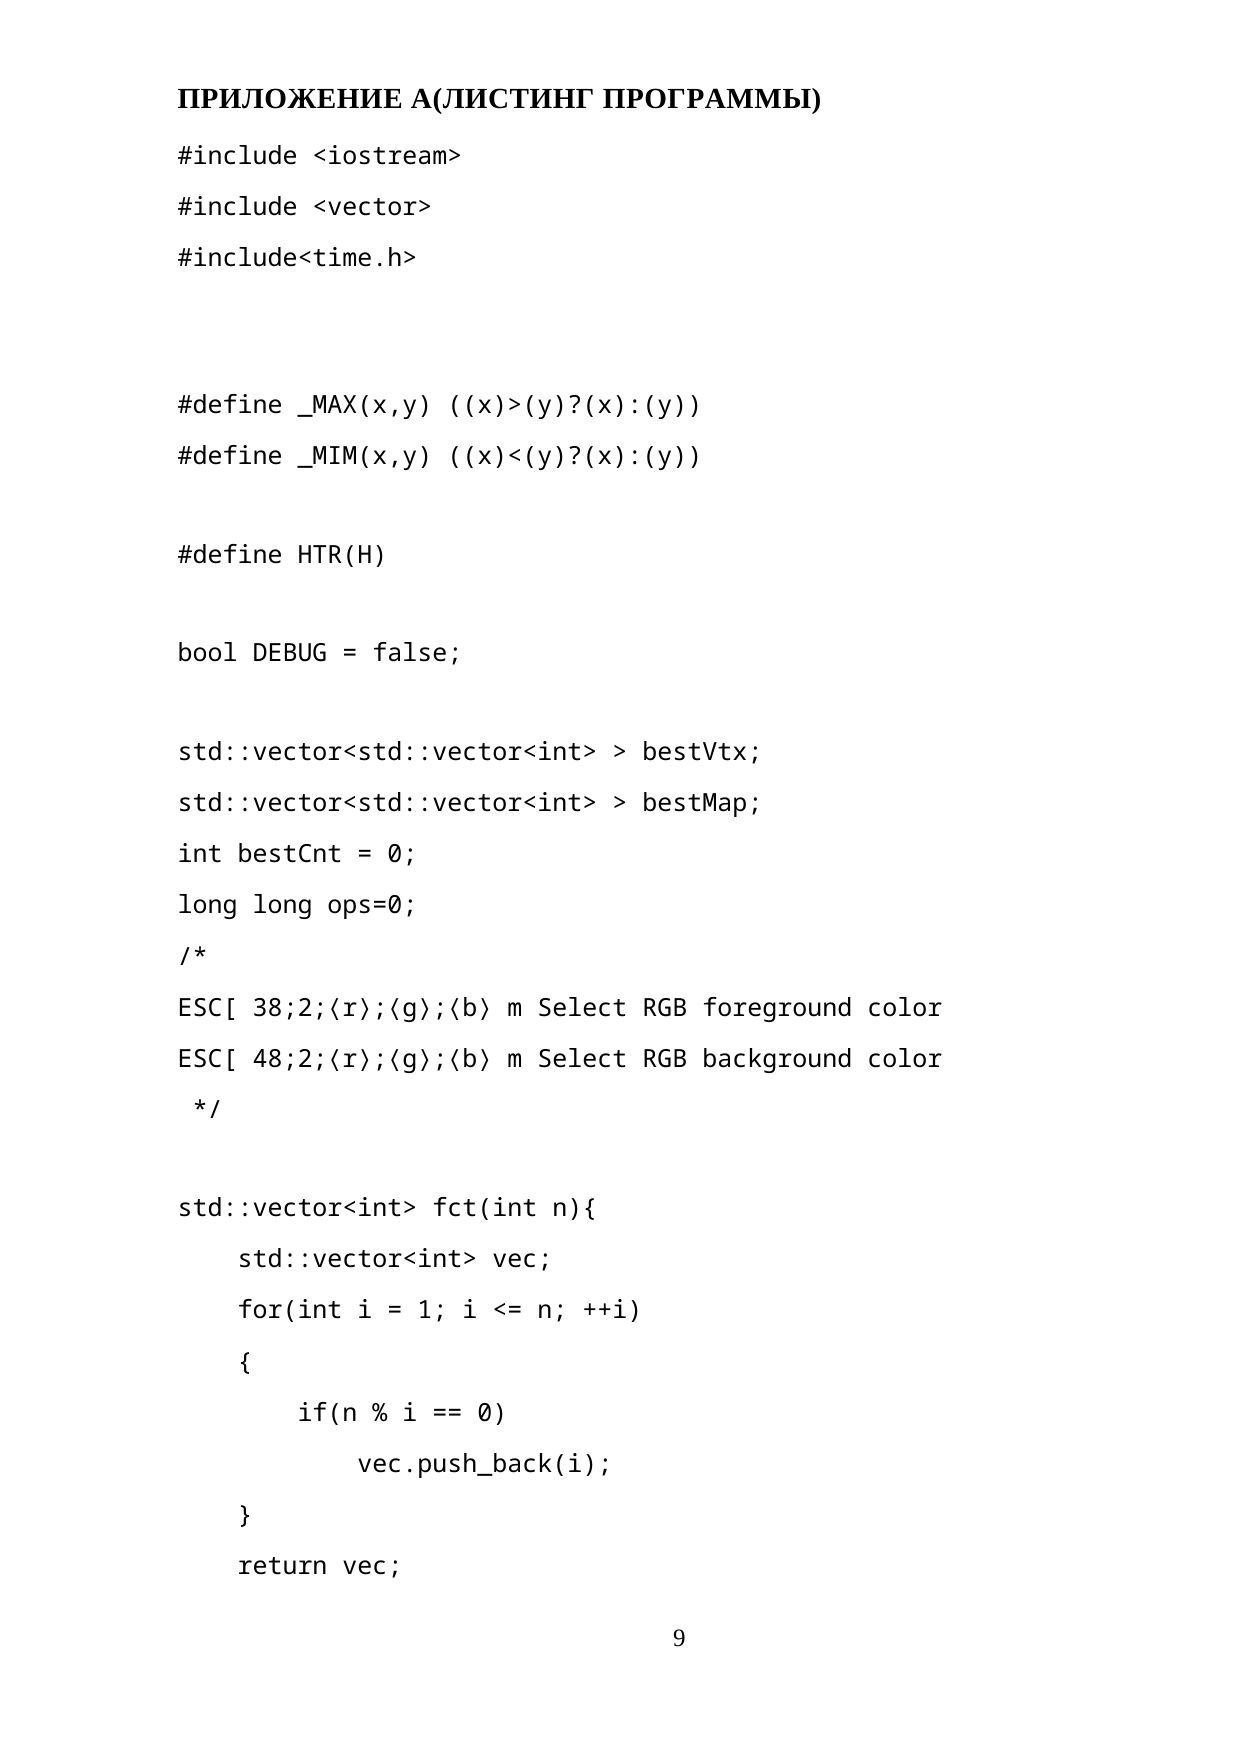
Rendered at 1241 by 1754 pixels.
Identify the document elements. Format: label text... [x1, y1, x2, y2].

text ESC[ 48;2;⟨r⟩;⟨g⟩;⟨b⟩ m Select RGB background color [177, 1040, 1181, 1074]
text Приложение А(листинг программы) [177, 81, 1181, 115]
text #define _MIM(x,y) ((x)<(y)?(x):(y)) [177, 437, 1181, 471]
text #define _MAX(x,y) ((x)>(y)?(x):(y)) [177, 386, 1181, 420]
text std::vector<int> fct(int n){ [177, 1190, 1181, 1224]
text return vec; [177, 1547, 1181, 1581]
text std::vector<std::vector<int> > bestVtx; [177, 734, 1181, 768]
text { [177, 1343, 1181, 1377]
text /* [177, 938, 1181, 972]
text #include <iostream> [177, 138, 1181, 172]
text */ [177, 1091, 1181, 1125]
text } [177, 1496, 1181, 1530]
text std::vector<std::vector<int> > bestMap; [177, 785, 1181, 819]
text ESC[ 38;2;⟨r⟩;⟨g⟩;⟨b⟩ m Select RGB foreground color [177, 989, 1181, 1023]
text if(n % i == 0) [177, 1394, 1181, 1428]
text #include<time.h> [177, 240, 1181, 274]
text int bestCnt = 0; [177, 836, 1181, 870]
text #define HTR(H) [177, 536, 1181, 570]
text long long ops=0; [177, 887, 1181, 921]
text for(int i = 1; i <= n; ++i) [177, 1292, 1181, 1326]
text bool DEBUG = false; [177, 635, 1181, 669]
text #include <vector> [177, 189, 1181, 223]
text vec.push_back(i); [177, 1445, 1181, 1479]
text std::vector<int> vec; [177, 1241, 1181, 1275]
